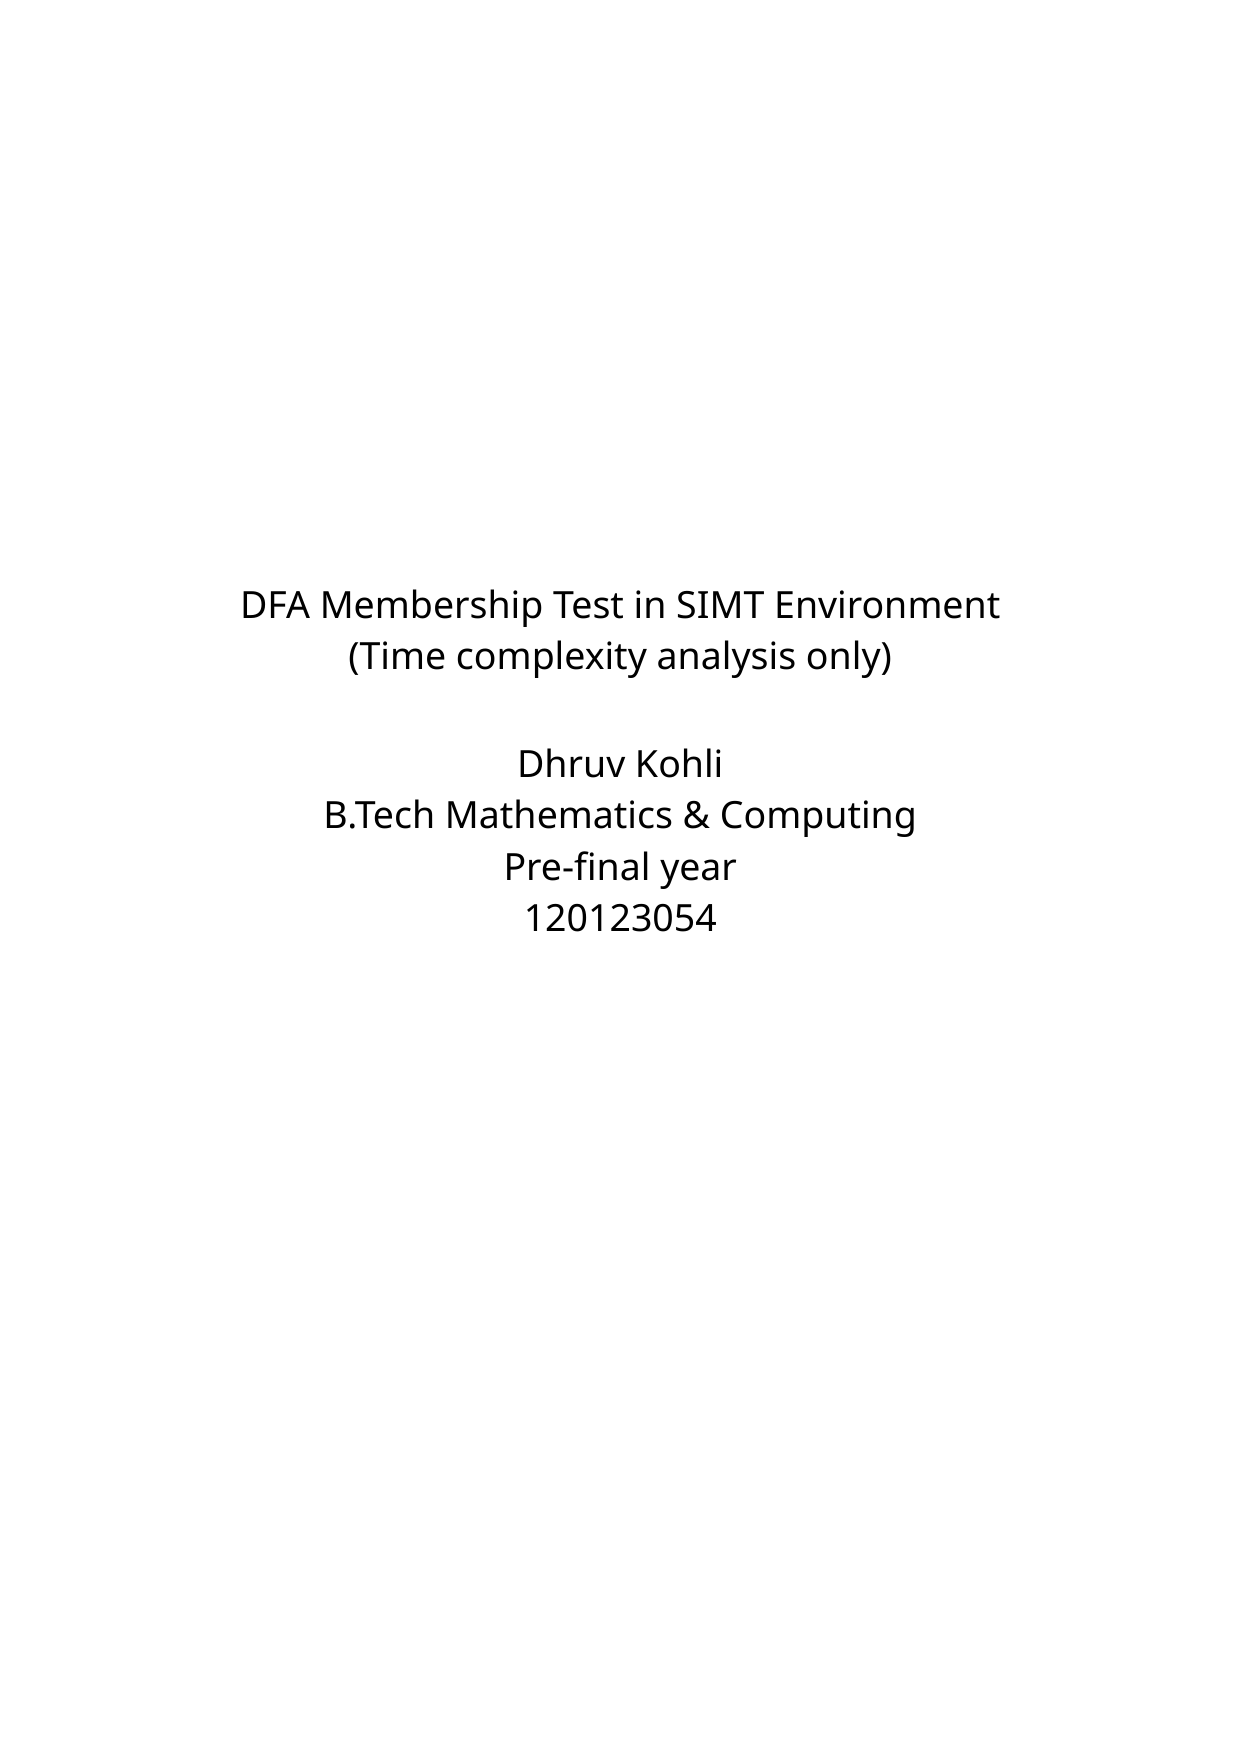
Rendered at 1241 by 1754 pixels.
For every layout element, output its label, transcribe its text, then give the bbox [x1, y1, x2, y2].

text Pre-final year [118, 840, 1122, 891]
text B.Tech Mathematics & Computing [118, 789, 1122, 840]
text Dhruv Kohli [118, 738, 1122, 789]
text DFA Membership Test in SIMT Environment [118, 578, 1122, 629]
text 120123054 [118, 891, 1122, 942]
text (Time complexity analysis only) [118, 629, 1122, 680]
